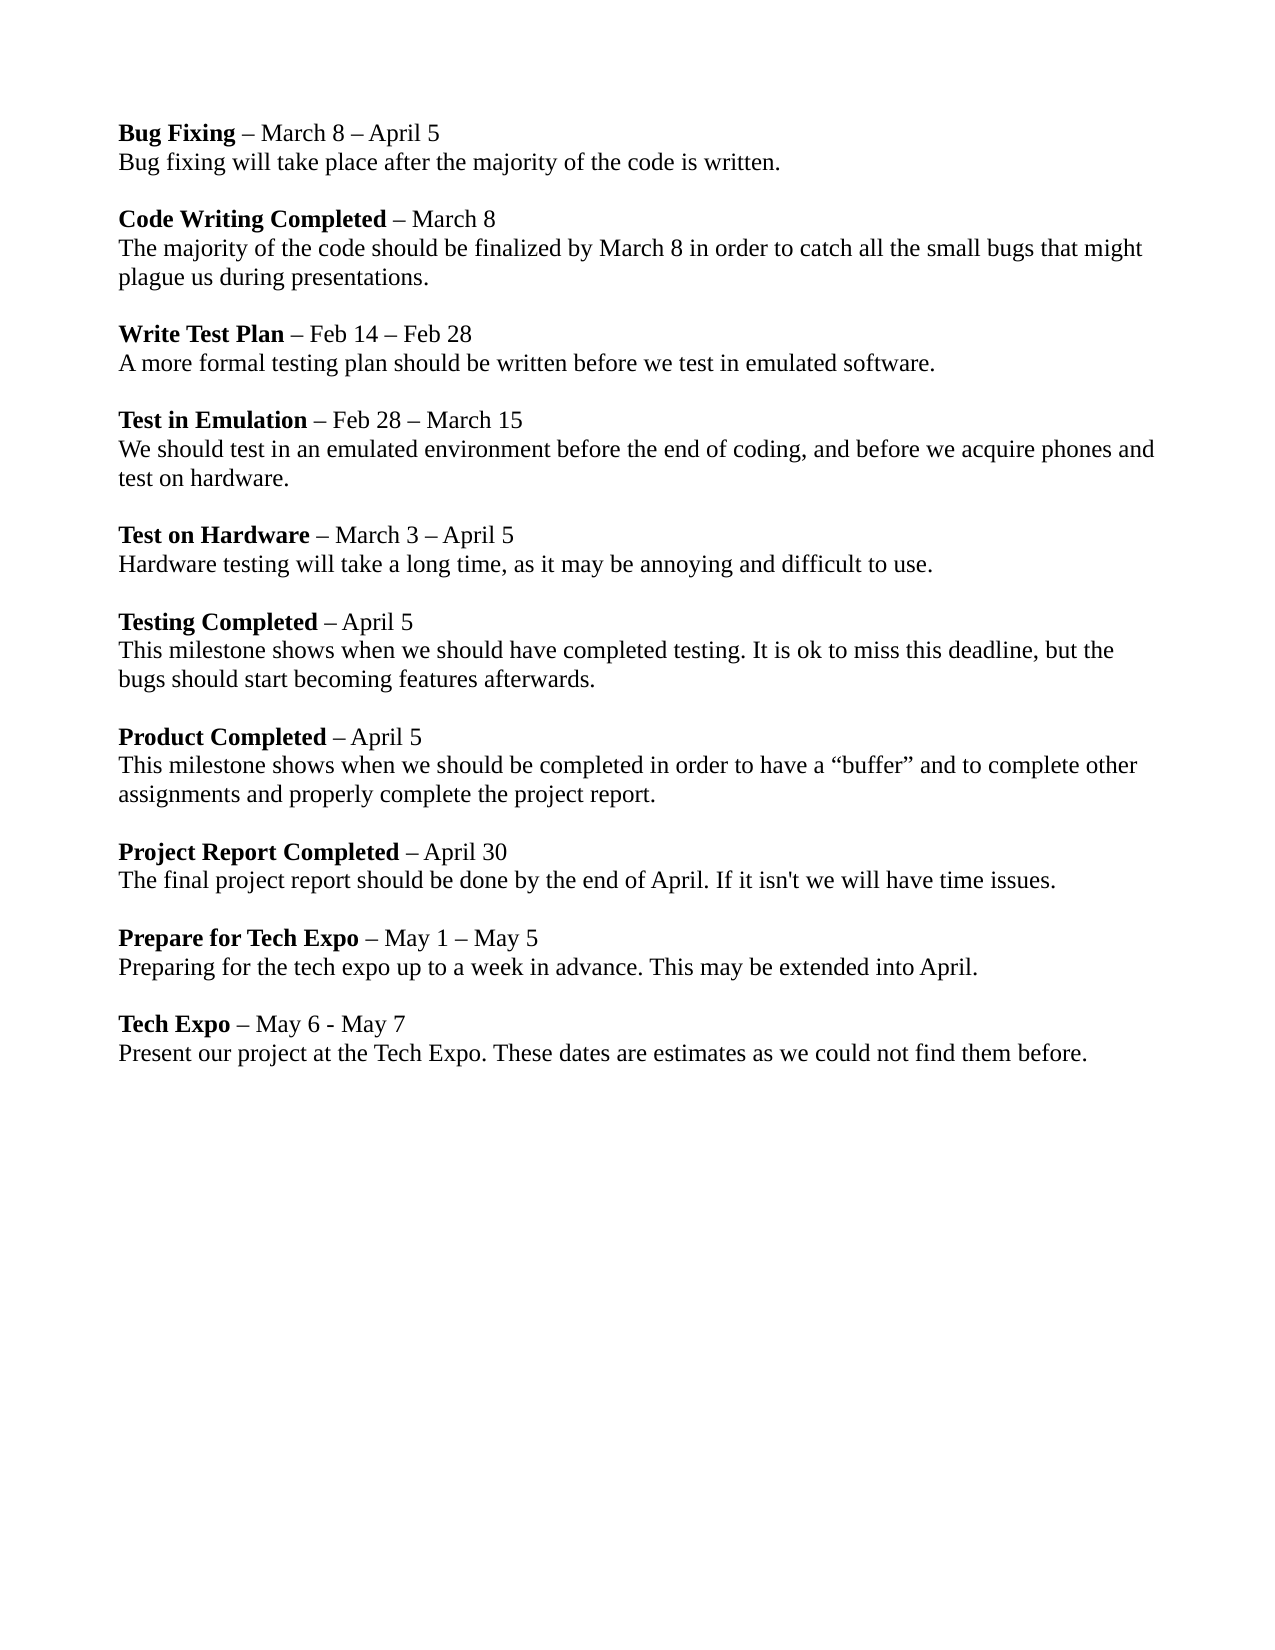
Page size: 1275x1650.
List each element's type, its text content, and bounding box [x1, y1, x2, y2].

text Bug fixing will take place after the majority of the code is written. [118, 147, 1157, 176]
text Test in Emulation – Feb 28 – March 15 [118, 406, 1157, 434]
text This milestone shows when we should be completed in order to have a “buffer” and to complete other assignments and properly complete the project report. [118, 751, 1157, 808]
text Prepare for Tech Expo – May 1 – May 5 [118, 923, 1157, 952]
text Bug Fixing – March 8 – April 5 [118, 118, 1157, 147]
text We should test in an emulated environment before the end of coding, and before we acquire phones and test on hardware. [118, 434, 1157, 492]
text Test on Hardware – March 3 – April 5 [118, 521, 1157, 549]
text This milestone shows when we should have completed testing. It is ok to miss this deadline, but the bugs should start becoming features afterwards. [118, 636, 1157, 693]
text Code Writing Completed – March 8 [118, 204, 1157, 233]
text Project Report Completed – April 30 [118, 837, 1157, 866]
text The final project report should be done by the end of April. If it isn't we will have time issues. [118, 866, 1157, 894]
text Testing Completed – April 5 [118, 607, 1157, 636]
text The majority of the code should be finalized by March 8 in order to catch all the small bugs that might plague us during presentations. [118, 233, 1157, 291]
text A more formal testing plan should be written before we test in emulated software. [118, 348, 1157, 377]
text Tech Expo – May 6 - May 7 [118, 1009, 1157, 1038]
text Product Completed – April 5 [118, 722, 1157, 751]
text Write Test Plan – Feb 14 – Feb 28 [118, 319, 1157, 348]
text Preparing for the tech expo up to a week in advance. This may be extended into April. [118, 952, 1157, 981]
text Present our project at the Tech Expo. These dates are estimates as we could not find them before. [118, 1038, 1157, 1067]
text Hardware testing will take a long time, as it may be annoying and difficult to use. [118, 549, 1157, 578]
